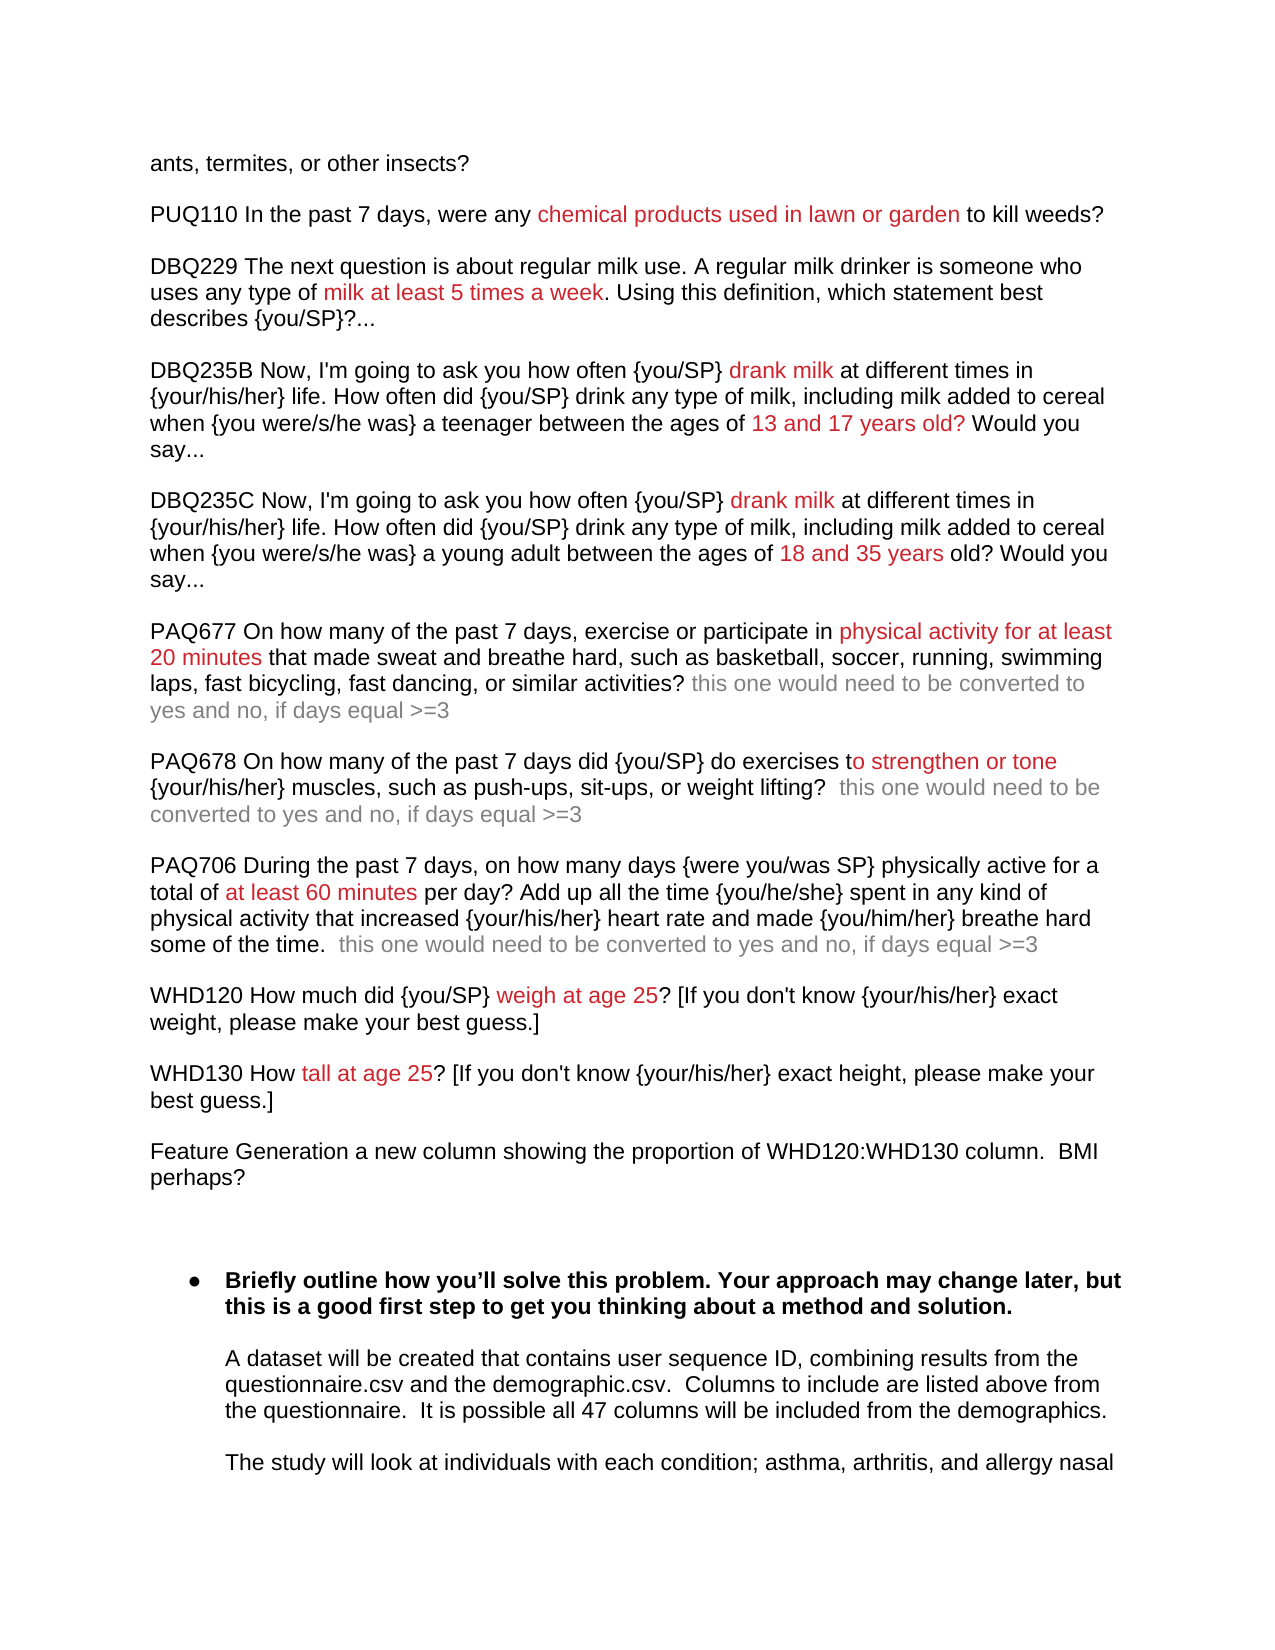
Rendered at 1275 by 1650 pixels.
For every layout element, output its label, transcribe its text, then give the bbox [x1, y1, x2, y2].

list Briefly outline how you’ll solve this problem. Your approach may change later, but this is a good first step to get you thinking about a method and solution. [187, 1267, 1125, 1320]
text WHD130 How tall at age 25? [If you don't know {your/his/her} exact height, please make your best guess.] [150, 1060, 1125, 1113]
text WHD120 How much did {you/SP} weigh at age 25? [If you don't know {your/his/her} exact weight, please make your best guess.] [150, 982, 1125, 1035]
text DBQ235C Now, I'm going to ask you how often {you/SP} drank milk at different times in {your/his/her} life. How often did {you/SP} drink any type of milk, including milk added to cereal when {you were/s/he was} a young adult between the ages of 18 and 35 years old? Would you say... [150, 487, 1125, 593]
text A dataset will be created that contains user sequence ID, combining results from the questionnaire.csv and the demographic.csv. Columns to include are listed above from the questionnaire. It is possible all 47 columns will be included from the demographics. [225, 1345, 1125, 1424]
text PAQ706 During the past 7 days, on how many days {were you/was SP} physically active for a total of at least 60 minutes per day? Add up all the time {you/he/she} spent in any kind of physical activity that increased {your/his/her} heart rate and made {you/him/her} breathe hard some of the time. this one would need to be converted to yes and no, if days equal >=3 [150, 852, 1125, 957]
text PAQ677 On how many of the past 7 days, exercise or participate in physical activity for at least 20 minutes that made sweat and breathe hard, such as basketball, soccer, running, swimming laps, fast bicycling, fast dancing, or similar activities? this one would need to be converted to yes and no, if days equal >=3 [150, 618, 1125, 723]
text Feature Generation a new column showing the proportion of WHD120:WHD130 column. BMI perhaps? [150, 1138, 1125, 1191]
text DBQ235B Now, I'm going to ask you how often {you/SP} drank milk at different times in {your/his/her} life. How often did {you/SP} drink any type of milk, including milk added to cereal when {you were/s/he was} a teenager between the ages of 13 and 17 years old? Would you say... [150, 357, 1125, 462]
text PUQ110 In the past 7 days, were any chemical products used in lawn or garden to kill weeds? [150, 201, 1125, 228]
text DBQ229 The next question is about regular milk use. A regular milk drinker is someone who uses any type of milk at least 5 times a week. Using this definition, which statement best describes {you/SP}?... [150, 253, 1125, 332]
text ants, termites, or other insects? [150, 150, 1125, 176]
text The study will look at individuals with each condition; asthma, arthritis, and allergy nasal [225, 1449, 1125, 1475]
text PAQ678 On how many of the past 7 days did {you/SP} do exercises to strengthen or tone {your/his/her} muscles, such as push-ups, sit-ups, or weight lifting? this one would need to be converted to yes and no, if days equal >=3 [150, 748, 1125, 827]
